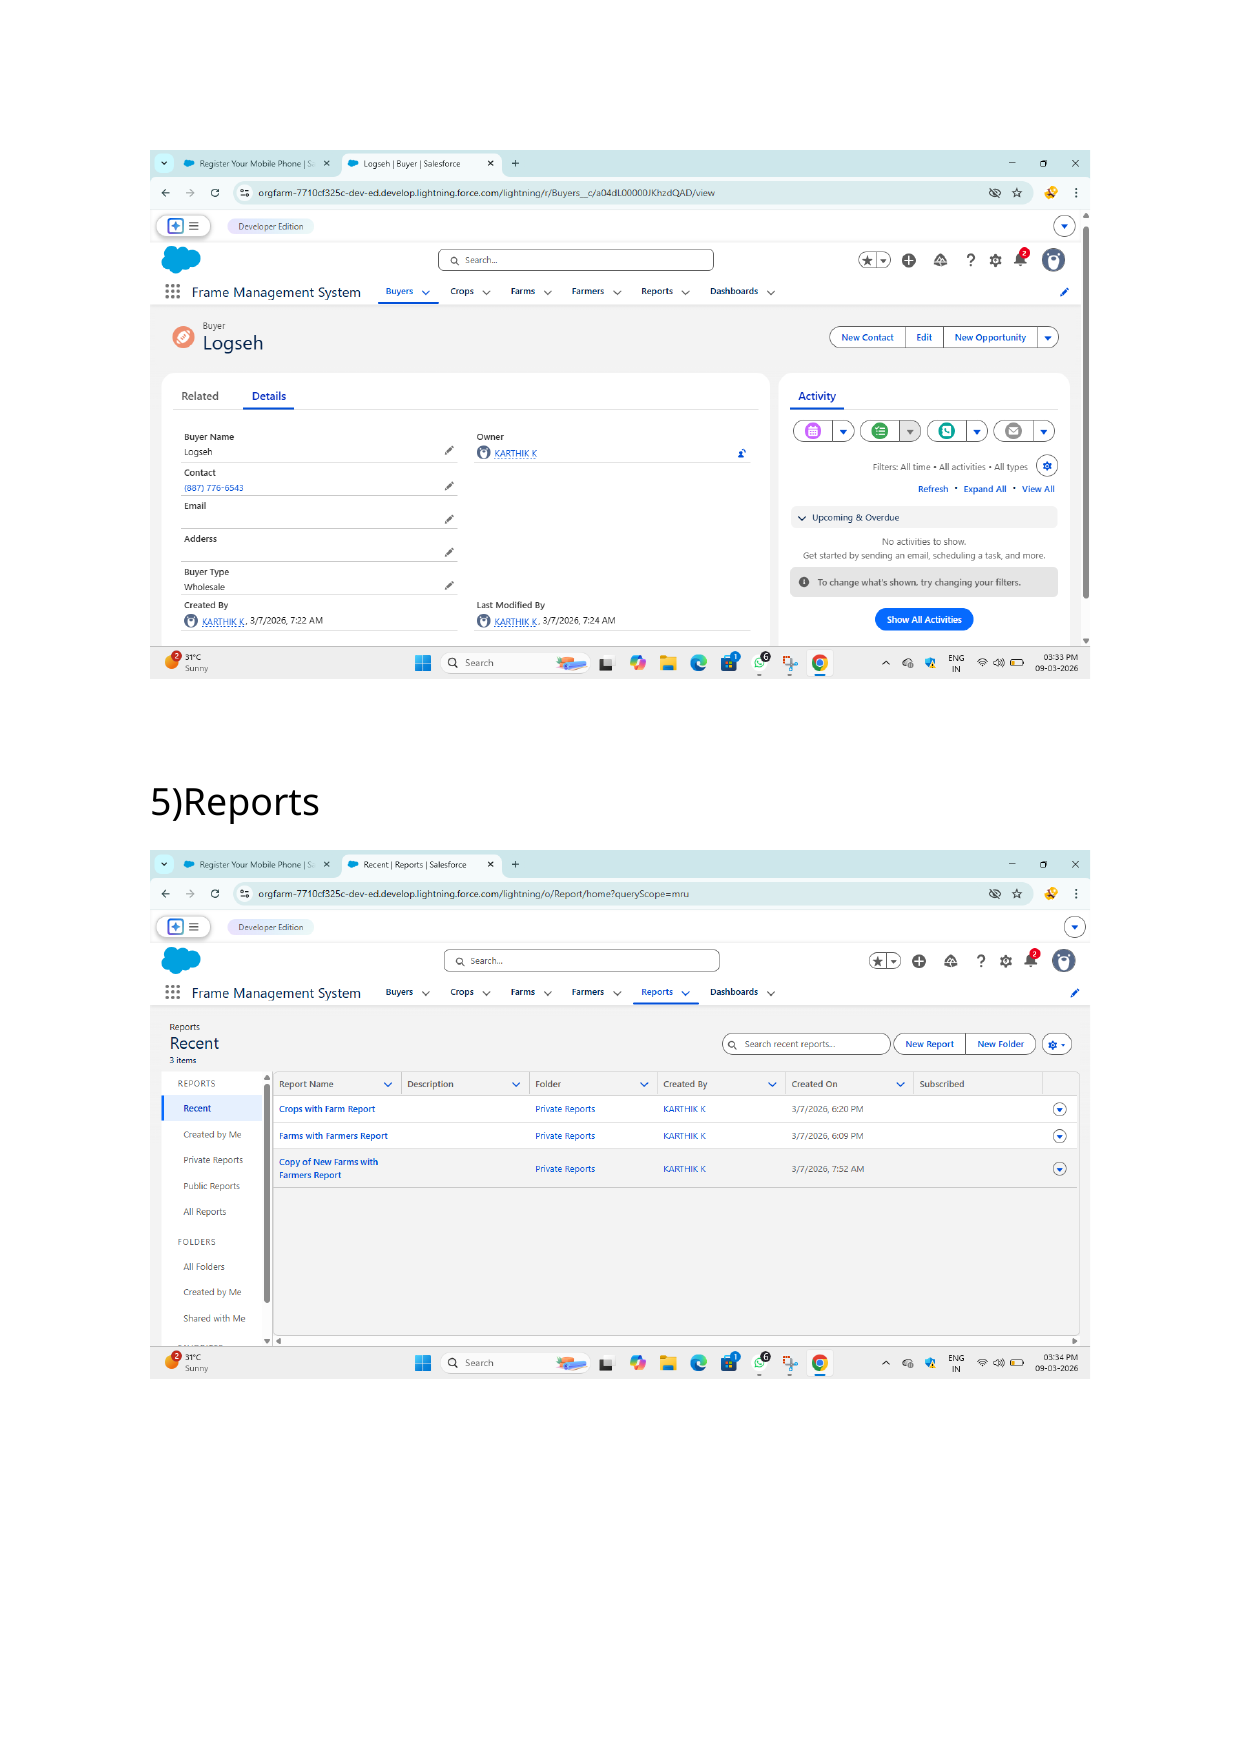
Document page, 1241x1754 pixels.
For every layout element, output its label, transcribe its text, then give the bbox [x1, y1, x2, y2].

text 5)Reports [150, 775, 1090, 826]
picture [150, 850, 1091, 1379]
picture [150, 150, 1091, 679]
